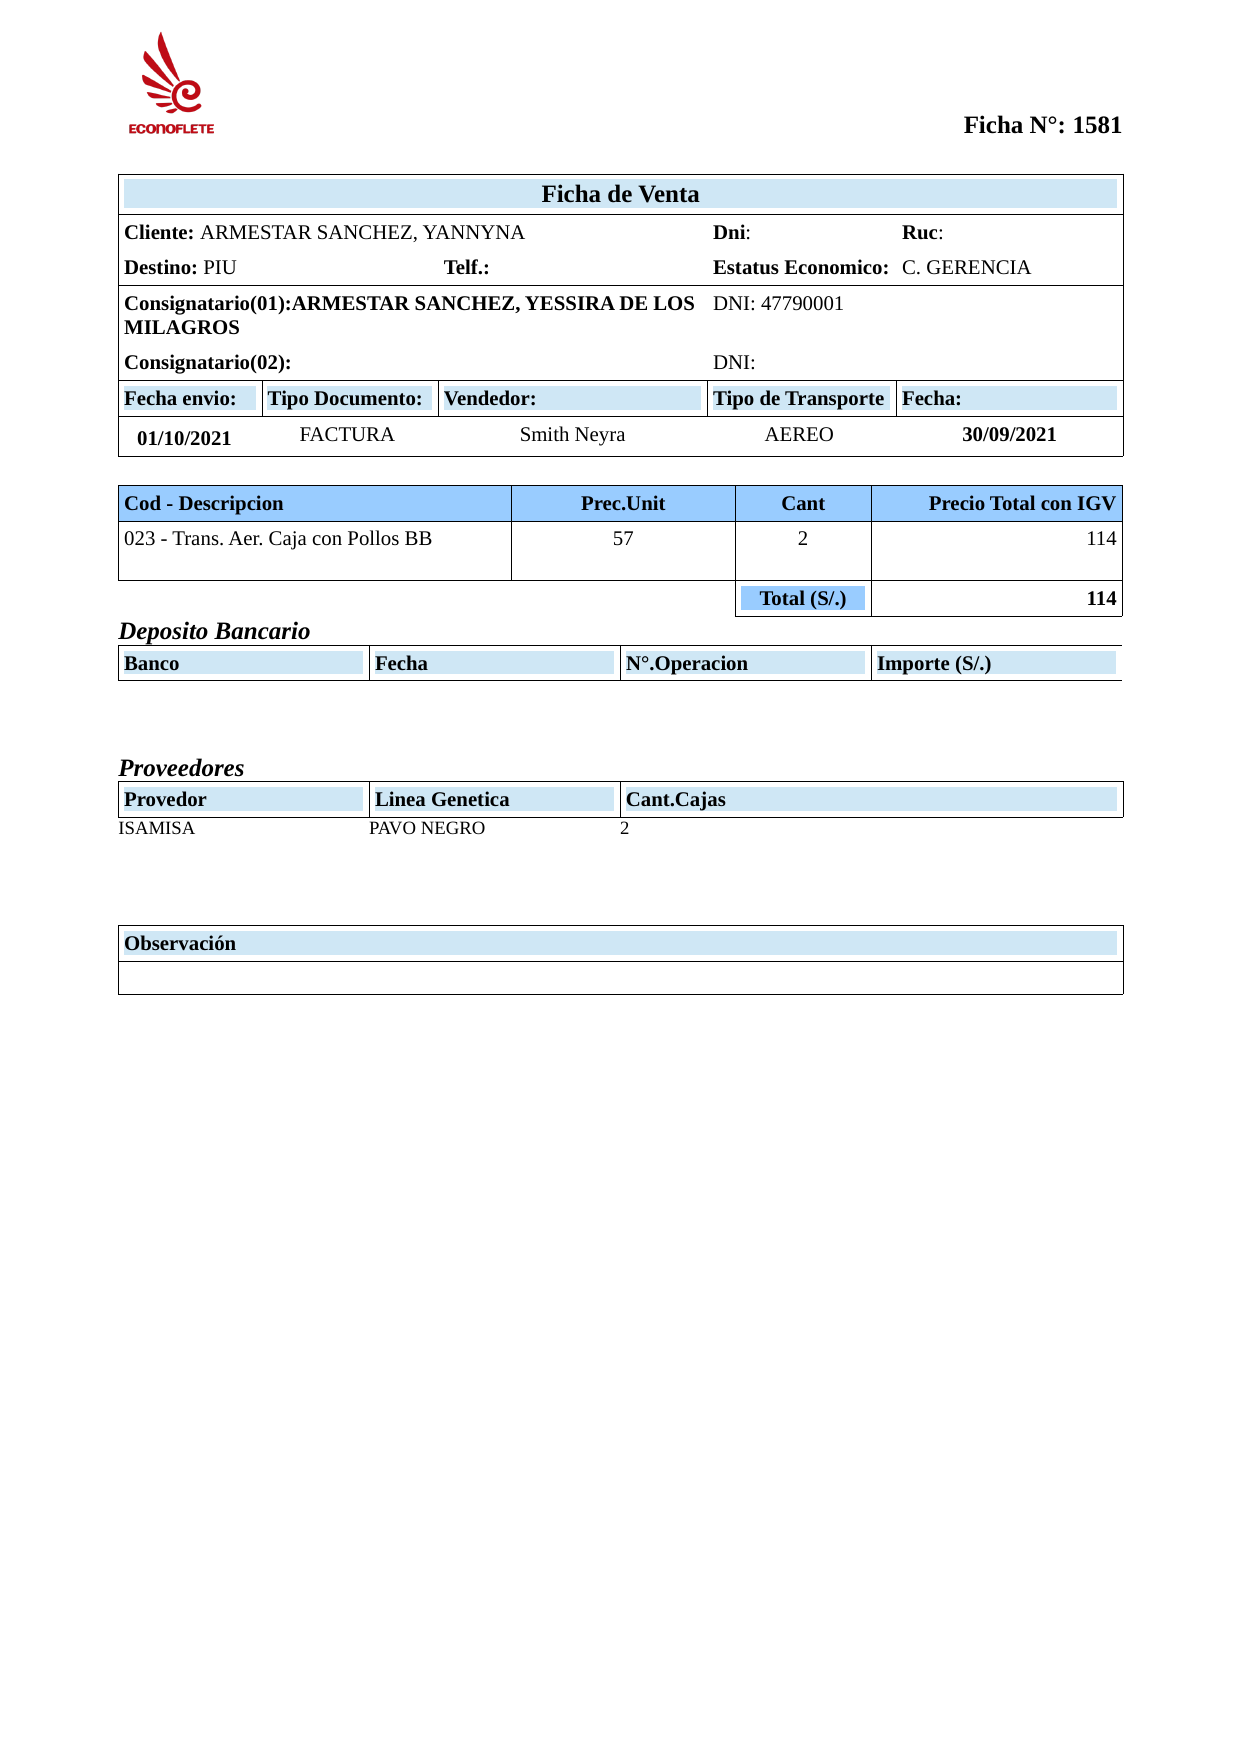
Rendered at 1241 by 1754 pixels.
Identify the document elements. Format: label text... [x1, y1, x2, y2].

table_cell ISAMISA [118, 818, 369, 839]
table_cell 114 [872, 581, 1122, 616]
table_header Linea Genetica [370, 782, 620, 817]
table_cell [118, 581, 511, 616]
table_cell Vendedor: [439, 381, 707, 416]
table_cell [118, 705, 369, 728]
table_cell [118, 903, 369, 925]
table_cell 2 [620, 818, 1123, 839]
table_header Cod - Descripcion [119, 486, 511, 521]
table_cell AEREO [707, 417, 896, 456]
table_header Observación [119, 926, 1123, 961]
table_cell Smith Neyra [438, 417, 707, 456]
table_cell 114 [872, 522, 1122, 580]
table_cell [620, 860, 1123, 882]
table_cell [369, 681, 620, 704]
table_header Prec.Unit [512, 486, 735, 521]
table_cell [871, 729, 1122, 753]
table_cell [118, 882, 369, 903]
table_cell [620, 839, 1123, 860]
table_header Banco [119, 646, 369, 680]
table_cell PAVO NEGRO [369, 818, 620, 839]
table_cell 2 [736, 522, 871, 580]
table_cell [118, 729, 369, 753]
table_header Importe (S/.) [872, 646, 1122, 680]
table_cell [511, 581, 735, 616]
table_cell [369, 729, 620, 753]
table_cell Cliente: ARMESTAR SANCHEZ, YANNYNA [119, 215, 707, 249]
table_header Cant.Cajas [621, 782, 1123, 817]
table_cell [118, 839, 369, 860]
text Deposito Bancario [118, 616, 1122, 645]
table_cell Tipo Documento: [263, 381, 438, 416]
table_cell 30/09/2021 [896, 417, 1123, 456]
table_cell [620, 705, 871, 728]
table_header Precio Total con IGV [872, 486, 1122, 521]
table_cell Dni: [707, 215, 896, 249]
table_cell Telf.: [438, 249, 707, 285]
table_header Fecha [370, 646, 620, 680]
table_cell 023 - Trans. Aer. Caja con Pollos BB [119, 522, 511, 580]
table_cell DNI: 47790001 [707, 286, 1123, 344]
table_header N°.Operacion [621, 646, 871, 680]
table_cell C. GERENCIA [896, 249, 1123, 285]
table_cell [369, 839, 620, 860]
table_cell Tipo de Transporte [708, 381, 896, 416]
table_cell Fecha envio: [119, 381, 262, 416]
table_cell [871, 705, 1122, 728]
table_cell [871, 681, 1122, 704]
table_cell Destino: PIU [119, 249, 438, 285]
table_cell [119, 962, 1123, 994]
table_cell [620, 729, 871, 753]
table_cell [369, 705, 620, 728]
picture [118, 31, 225, 134]
table_cell [369, 882, 620, 903]
table_cell 57 [512, 522, 735, 580]
table_cell Fecha: [897, 381, 1123, 416]
table_cell Consignatario(01):ARMESTAR SANCHEZ, YESSIRA DE LOS MILAGROS [119, 286, 707, 344]
table_cell [369, 903, 620, 925]
table_cell Total (S/.) [736, 581, 871, 616]
table_cell [620, 903, 1123, 925]
table_cell [620, 681, 871, 704]
table_cell DNI: [707, 345, 1123, 380]
table_cell Estatus Economico: [707, 249, 896, 285]
table_cell Consignatario(02): [119, 345, 707, 380]
table_cell [369, 860, 620, 882]
text Proveedores [118, 753, 1122, 781]
table_cell [118, 681, 369, 704]
table_cell [620, 882, 1123, 903]
table_cell FACTURA [262, 417, 438, 456]
table_header Cant [736, 486, 871, 521]
table_cell 01/10/2021 [119, 417, 262, 456]
table_header Ficha de Venta [119, 175, 1123, 214]
table_header Provedor [119, 782, 369, 817]
table_cell [118, 860, 369, 882]
table_cell Ruc: [896, 215, 1123, 249]
